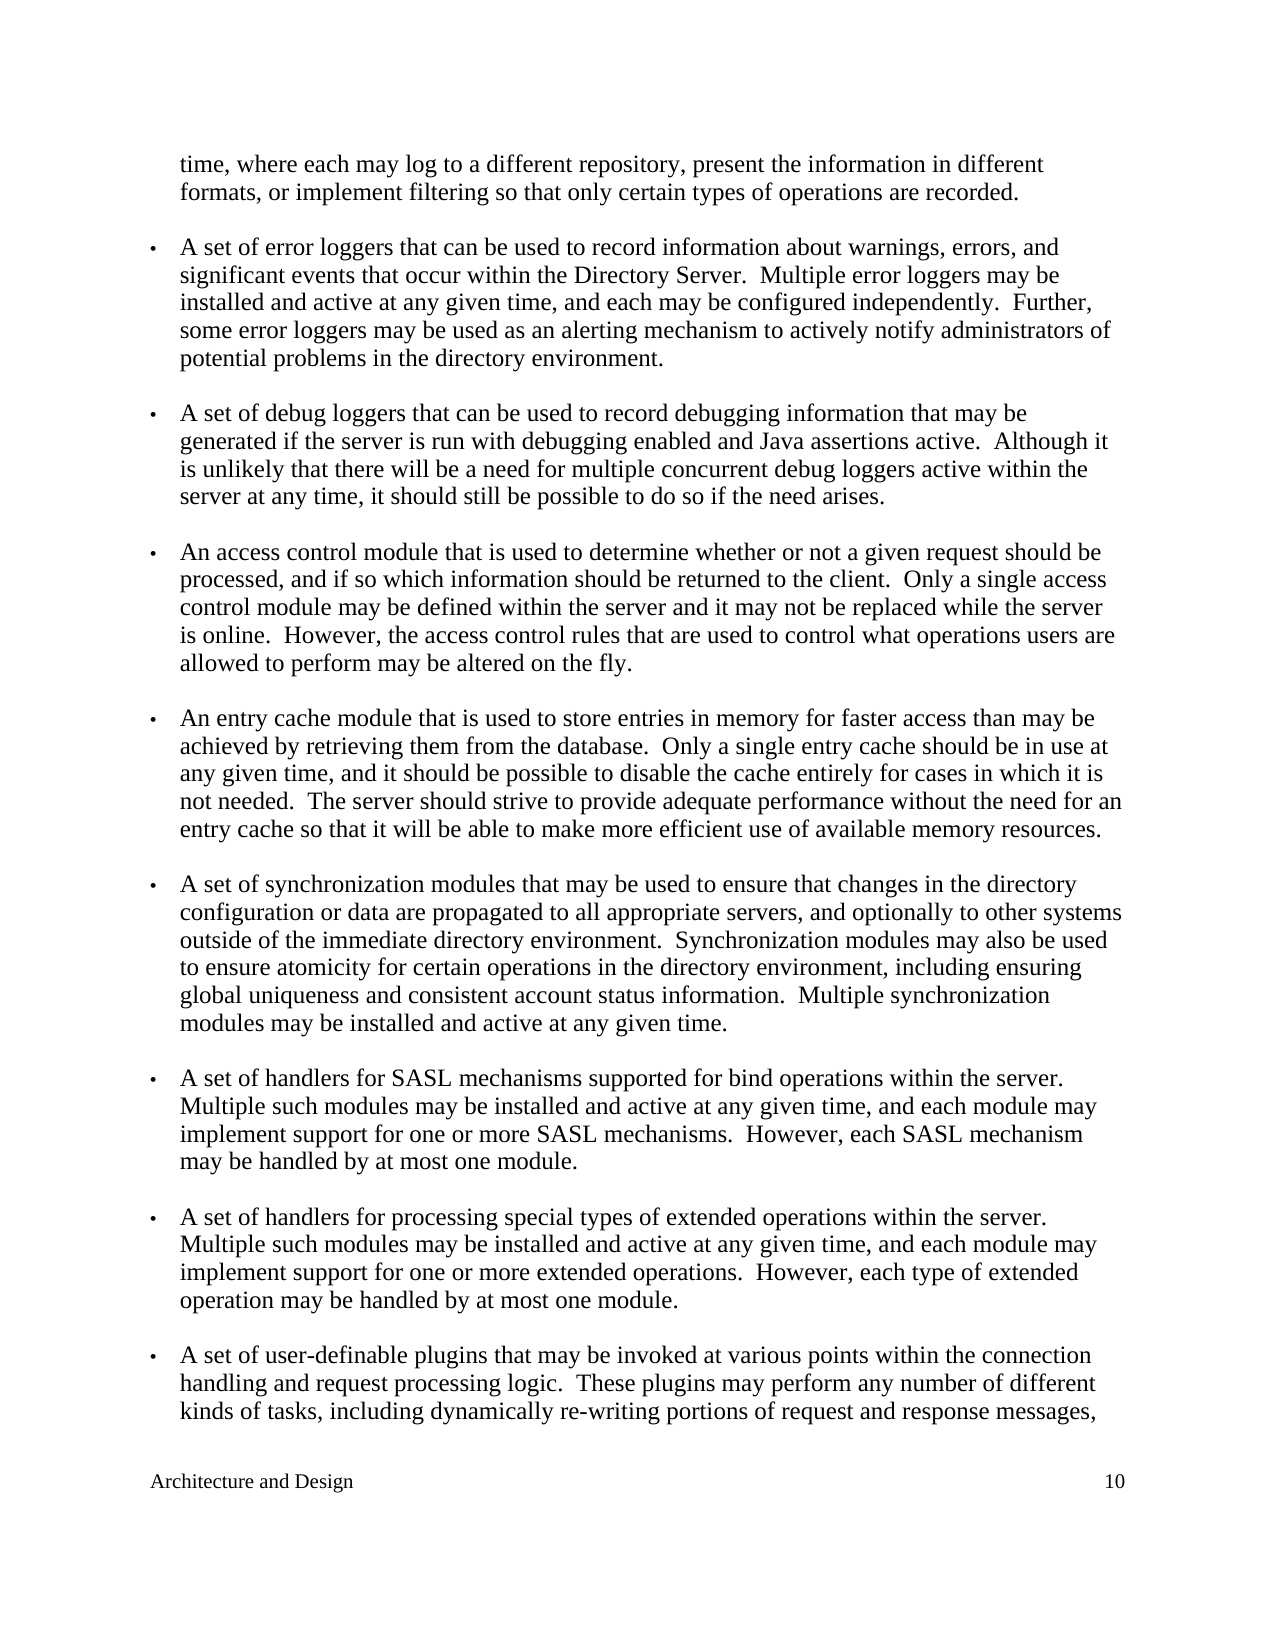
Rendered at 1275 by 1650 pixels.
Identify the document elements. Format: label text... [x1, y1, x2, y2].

list A set of debug loggers that can be used to record debugging information that may be generated if the server is run with debugging enabled and Java assertions active. Although it is unlikely that there will be a need for multiple concurrent debug loggers active within the server at any time, it should still be possible to do so if the need arises. [150, 399, 1125, 510]
list time, where each may log to a different repository, present the information in different formats, or implement filtering so that only certain types of operations are recorded. [150, 150, 1125, 205]
list An access control module that is used to determine whether or not a given request should be processed, and if so which information should be returned to the client. Only a single access control module may be defined within the server and it may not be replaced while the server is online. However, the access control rules that are used to control what operations users are allowed to perform may be altered on the fly. [150, 538, 1125, 676]
list A set of synchronization modules that may be used to ensure that changes in the directory configuration or data are propagated to all appropriate servers, and optionally to other systems outside of the immediate directory environment. Synchronization modules may also be used to ensure atomicity for certain operations in the directory environment, including ensuring global uniqueness and consistent account status information. Multiple synchronization modules may be installed and active at any given time. [150, 870, 1125, 1037]
list An entry cache module that is used to store entries in memory for faster access than may be achieved by retrieving them from the database. Only a single entry cache should be in use at any given time, and it should be possible to disable the cache entirely for cases in which it is not needed. The server should strive to provide adequate performance without the need for an entry cache so that it will be able to make more efficient use of available memory resources. [150, 704, 1125, 843]
list A set of user-definable plugins that may be invoked at various points within the connection handling and request processing logic. These plugins may perform any number of different kinds of tasks, including dynamically re-writing portions of request and response messages, [150, 1341, 1125, 1424]
list A set of error loggers that can be used to record information about warnings, errors, and significant events that occur within the Directory Server. Multiple error loggers may be installed and active at any given time, and each may be configured independently. Further, some error loggers may be used as an alerting mechanism to actively notify administrators of potential problems in the directory environment. [150, 233, 1125, 372]
list A set of handlers for processing special types of extended operations within the server. Multiple such modules may be installed and active at any given time, and each module may implement support for one or more extended operations. However, each type of extended operation may be handled by at most one module. [150, 1203, 1125, 1314]
list A set of handlers for SASL mechanisms supported for bind operations within the server. Multiple such modules may be installed and active at any given time, and each module may implement support for one or more SASL mechanisms. However, each SASL mechanism may be handled by at most one module. [150, 1064, 1125, 1175]
